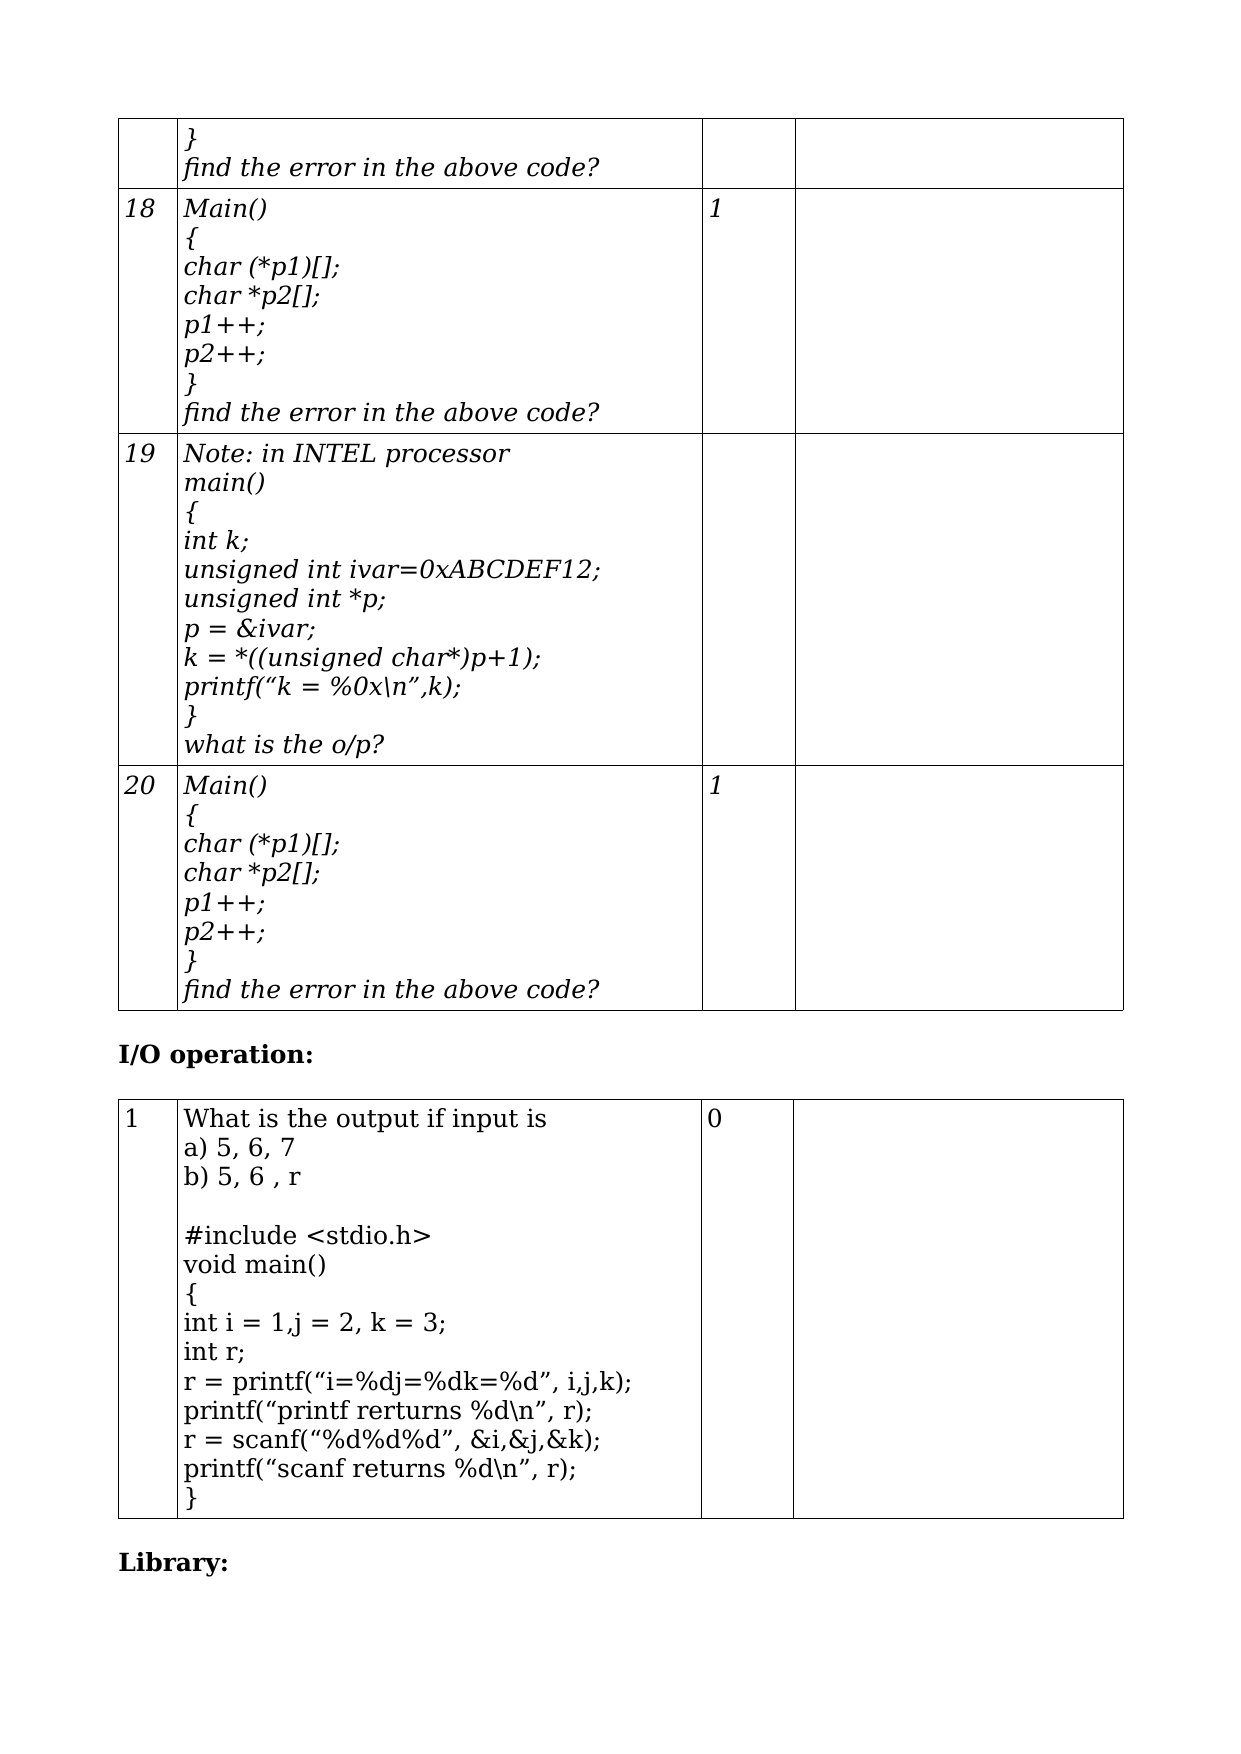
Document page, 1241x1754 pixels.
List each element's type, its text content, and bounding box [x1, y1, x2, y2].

table_cell [703, 434, 795, 765]
table_cell 18 [119, 189, 177, 433]
table_header 0 [702, 1100, 793, 1518]
table_cell [796, 119, 1123, 188]
table_cell [796, 189, 1123, 433]
table_cell 20 [119, 766, 177, 1010]
table_cell [703, 119, 795, 188]
table_cell Main() { char (*p1)[]; char *p2[]; p1++; p2++; } find the error in the above code? [178, 766, 702, 1010]
table_cell [119, 119, 177, 188]
table_header What is the output if input is a) 5, 6, 7 b) 5, 6 , r #include <stdio.h> void main() { int i = 1,j = 2, k = 3; int r; r = printf(“i=%dj=%dk=%d”, i,j,k); printf(“printf rerturns %d\n”, r); r = scanf(“%d%d%d”, &i,&j,&k); printf(“scanf returns %d\n”, r); } [178, 1100, 701, 1518]
table_cell } find the error in the above code? [178, 119, 702, 188]
table_cell [796, 766, 1123, 1010]
table_header [794, 1100, 1123, 1518]
table_header 1 [119, 1100, 177, 1518]
table_cell 1 [703, 766, 795, 1010]
table_cell 1 [703, 189, 795, 433]
table_cell 19 [119, 434, 177, 765]
table_cell Note: in INTEL processor main() { int k; unsigned int ivar=0xABCDEF12; unsigned int *p; p = &ivar; k = *((unsigned char*)p+1); printf(“k = %0x\n”,k); } what is the o/p? [178, 434, 702, 765]
text Library: [118, 1548, 1122, 1577]
text I/O operation: [118, 1040, 1122, 1069]
table_cell Main() { char (*p1)[]; char *p2[]; p1++; p2++; } find the error in the above code? [178, 189, 702, 433]
table_cell [796, 434, 1123, 765]
